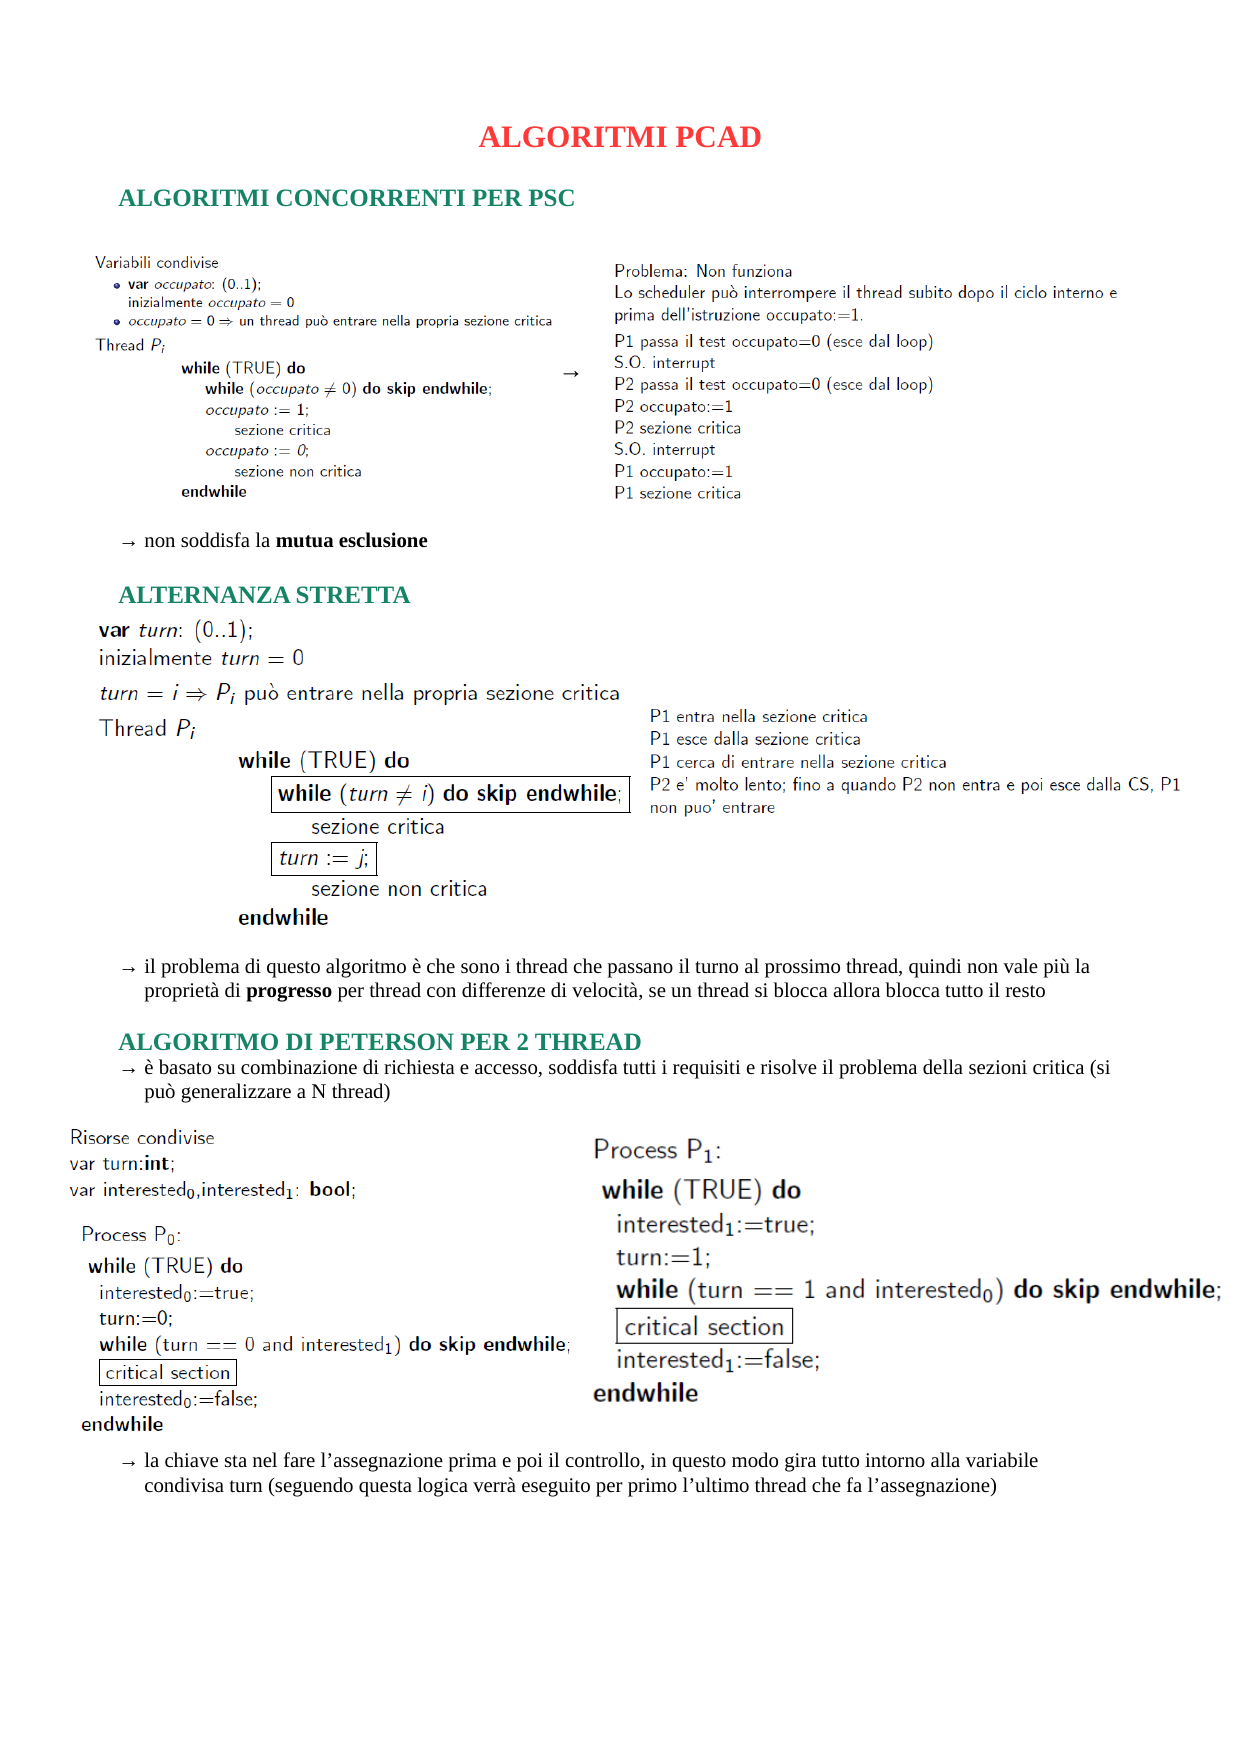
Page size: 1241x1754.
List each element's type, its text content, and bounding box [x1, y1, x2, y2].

picture [610, 257, 1121, 504]
text → la chiave sta nel fare l’assegnazione prima e poi il controllo, in questo modo gira tutto intorno alla variabile [118, 1448, 1122, 1472]
text proprietà di progresso per thread con differenze di velocità, se un thread si blocca allora blocca tutto il resto [118, 978, 1122, 1002]
picture [91, 250, 559, 504]
picture [586, 1130, 1225, 1405]
text ALTERNANZA STRETTA [118, 581, 1122, 609]
text ALGORITMI CONCORRENTI PER PSC [118, 183, 1122, 212]
text condivisa turn (seguendo questa logica verrà eseguito per primo l’ultimo thread che fa l’assegnazione) [118, 1472, 1122, 1497]
text ALGORITMI PCAD [118, 118, 1122, 154]
text ALGORITMO DI PETERSON PER 2 THREAD [118, 1027, 1122, 1055]
picture [646, 705, 1183, 817]
text può generalizzare a N thread) [118, 1079, 1122, 1103]
text → [559, 355, 610, 413]
text → il problema di questo algoritmo è che sono i thread che passano il turno al prossimo thread, quindi non vale più la [118, 954, 1122, 978]
text → è basato su combinazione di richiesta e accesso, soddisfa tutti i requisiti e risolve il problema della sezioni critica (si [118, 1055, 1122, 1079]
picture [91, 616, 635, 930]
text → non soddisfa la mutua esclusione [118, 528, 1122, 552]
picture [61, 1121, 574, 1434]
